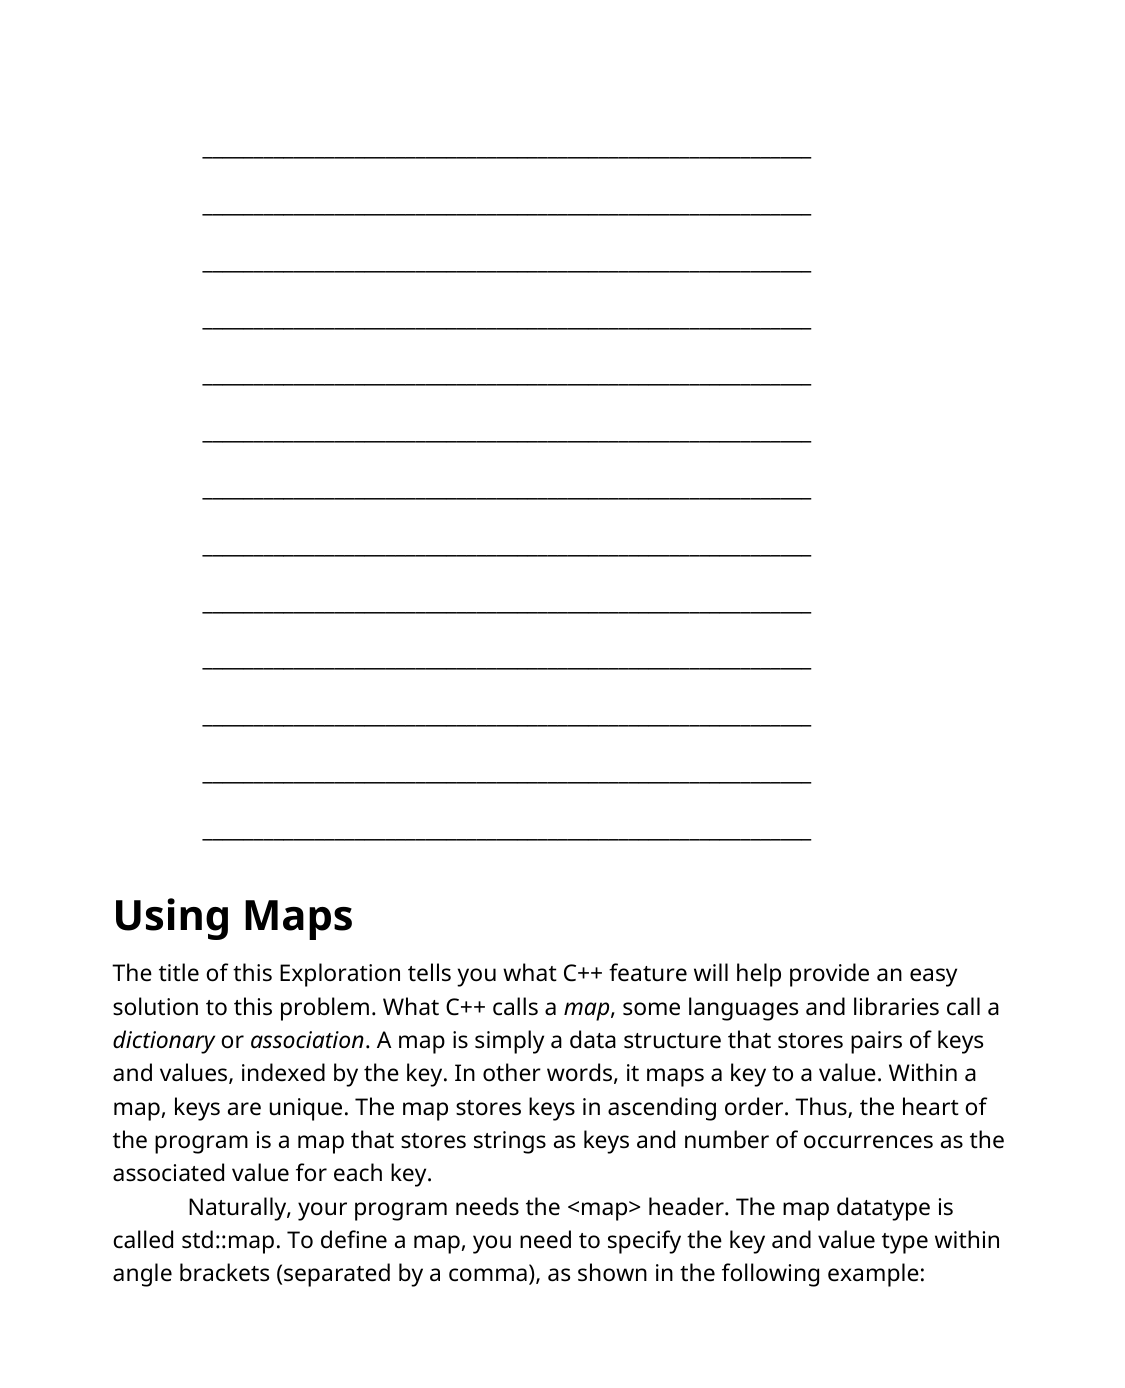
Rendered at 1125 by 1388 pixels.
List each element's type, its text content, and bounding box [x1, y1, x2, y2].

list ____________________________________________________________ [202, 813, 892, 844]
list ____________________________________________________________ [202, 756, 892, 787]
subtitle Using Maps [112, 886, 1012, 943]
list ____________________________________________________________ [202, 642, 892, 673]
list ____________________________________________________________ [202, 529, 892, 560]
list ____________________________________________________________ [202, 415, 892, 446]
text Naturally, your program needs the <map> header. The map datatype is called std::map. To define a map, you need to specify the key and value type within angle brackets (separated by a comma), as shown in the following example: [112, 1189, 1012, 1289]
list ____________________________________________________________ [202, 188, 892, 219]
list ____________________________________________________________ [202, 131, 892, 163]
list ____________________________________________________________ [202, 586, 892, 617]
list ____________________________________________________________ [202, 245, 892, 276]
list ____________________________________________________________ [202, 472, 892, 503]
list ____________________________________________________________ [202, 358, 892, 390]
text The title of this Exploration tells you what C++ feature will help provide an easy solution to this problem. What C++ calls a map, some languages and libraries call a dictionary or association. A map is simply a data structure that stores pairs of keys and values, indexed by the key. In other words, it maps a key to a value. Within a map, keys are unique. The map stores keys in ascending order. Thus, the heart of the program is a map that stores strings as keys and number of occurrences as the associated value for each key. [112, 955, 1012, 1189]
list ____________________________________________________________ [202, 302, 892, 333]
list ____________________________________________________________ [202, 699, 892, 730]
